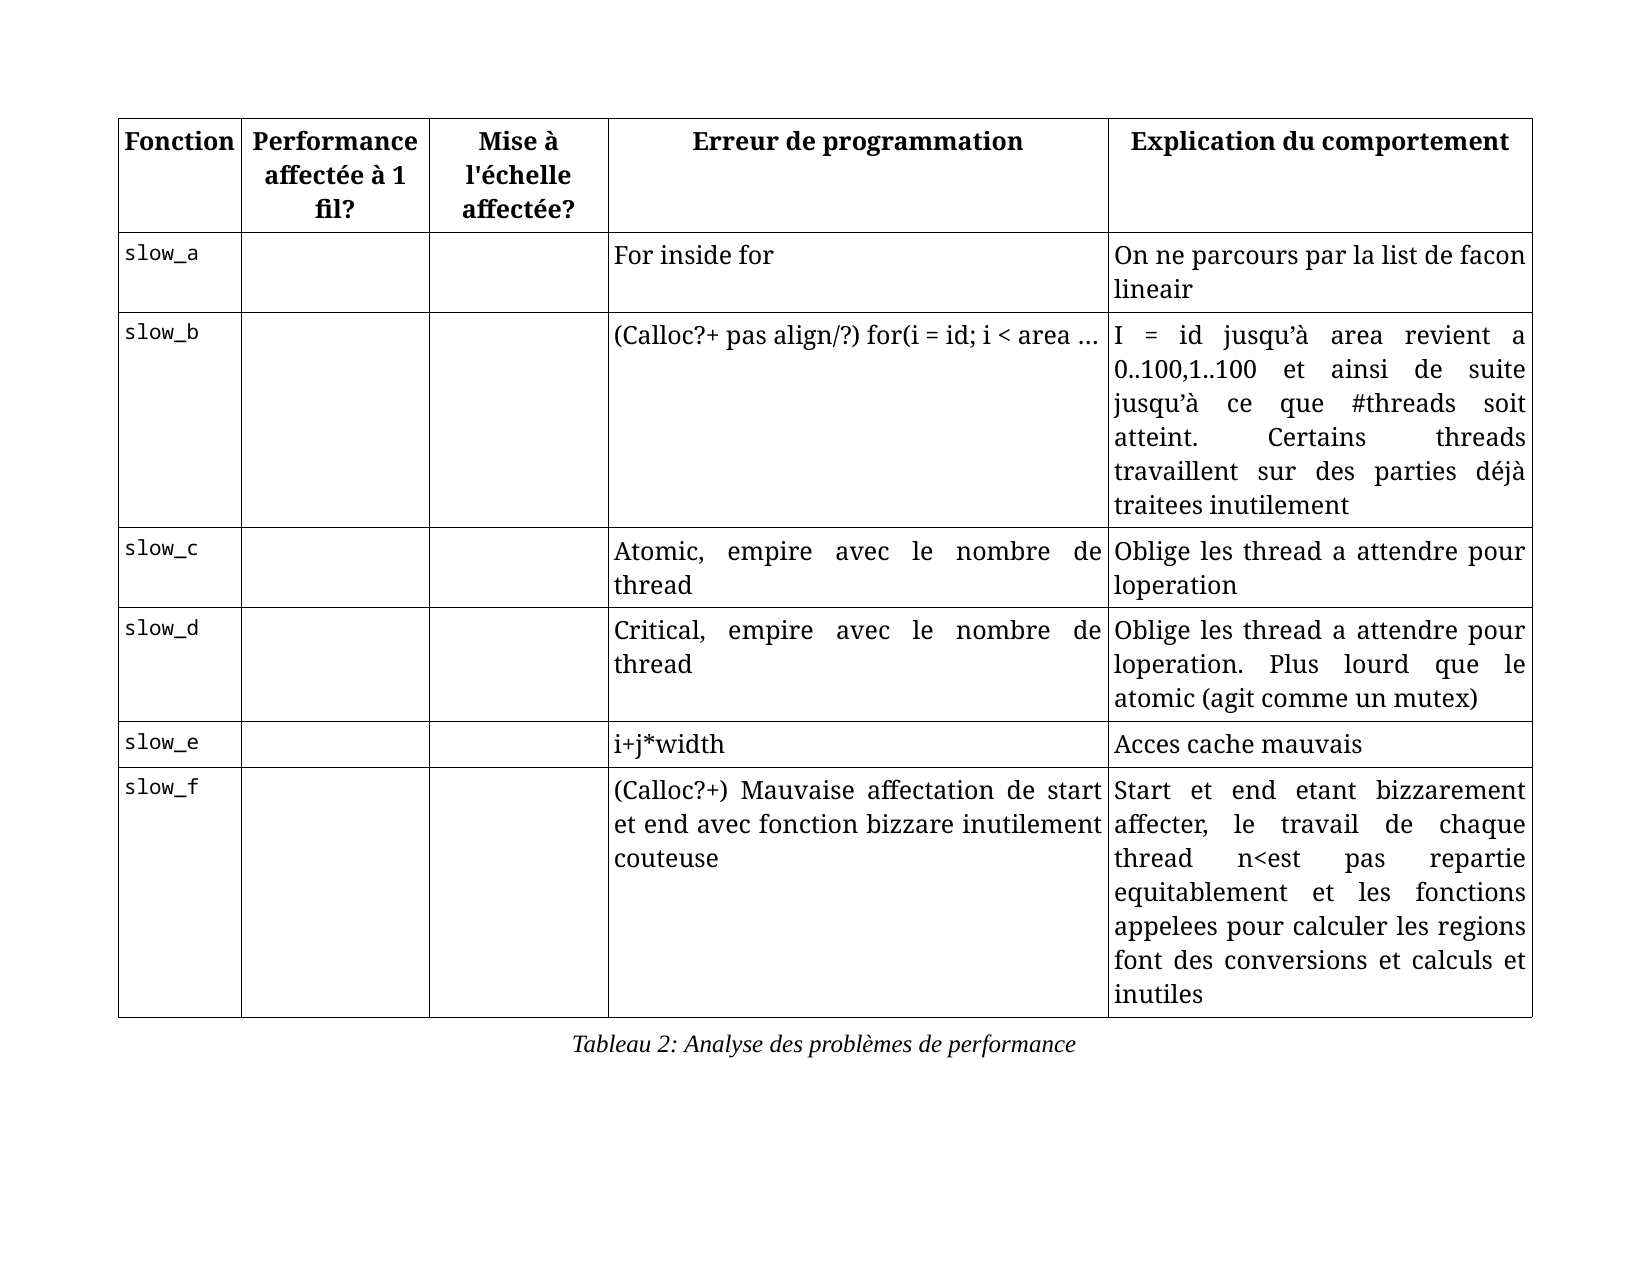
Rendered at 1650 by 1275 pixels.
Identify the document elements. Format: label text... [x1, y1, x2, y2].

table_header Performance affectée à 1 fil? [242, 119, 429, 232]
table_header Fonction [119, 119, 241, 232]
table_cell [242, 768, 429, 1017]
table_cell slow_a [119, 233, 241, 312]
table_cell slow_f [119, 768, 241, 1017]
table_cell I = id jusqu’à area revient a 0..100,1..100 et ainsi de suite jusqu’à ce que #threads soit atteint. Certains threads travaillent sur des parties déjà traitees inutilement [1109, 313, 1532, 527]
table_cell [430, 233, 608, 312]
table_header Erreur de programmation [609, 119, 1108, 232]
table_cell Oblige les thread a attendre pour loperation. Plus lourd que le atomic (agit comme un mutex) [1109, 608, 1532, 721]
table_cell [242, 608, 429, 721]
table_cell Oblige les thread a attendre pour loperation [1109, 528, 1532, 607]
table_header Explication du comportement [1109, 119, 1532, 232]
table_cell slow_b [119, 313, 241, 527]
table_cell [430, 768, 608, 1017]
table_cell i+j*width [609, 722, 1108, 767]
table_cell (Calloc?+) Mauvaise affectation de start et end avec fonction bizzare inutilement couteuse [609, 768, 1108, 1017]
table_cell [242, 313, 429, 527]
table_cell slow_c [119, 528, 241, 607]
table_cell On ne parcours par la list de facon lineair [1109, 233, 1532, 312]
table_cell [430, 313, 608, 527]
table_cell [430, 528, 608, 607]
table_cell For inside for [609, 233, 1108, 312]
table_header Mise à l'échelle affectée? [430, 119, 608, 232]
table_cell [430, 608, 608, 721]
table_cell [430, 722, 608, 767]
text Tableau 2: Analyse des problèmes de performance [118, 1029, 1532, 1058]
table_cell Acces cache mauvais [1109, 722, 1532, 767]
table_cell (Calloc?+ pas align/?) for(i = id; i < area … [609, 313, 1108, 527]
table_cell Start et end etant bizzarement affecter, le travail de chaque thread n<est pas repartie equitablement et les fonctions appelees pour calculer les regions font des conversions et calculs et inutiles [1109, 768, 1532, 1017]
table_cell Atomic, empire avec le nombre de thread [609, 528, 1108, 607]
table_cell [242, 233, 429, 312]
table_cell Critical, empire avec le nombre de thread [609, 608, 1108, 721]
table_cell slow_d [119, 608, 241, 721]
table_cell slow_e [119, 722, 241, 767]
table_cell [242, 528, 429, 607]
table_cell [242, 722, 429, 767]
